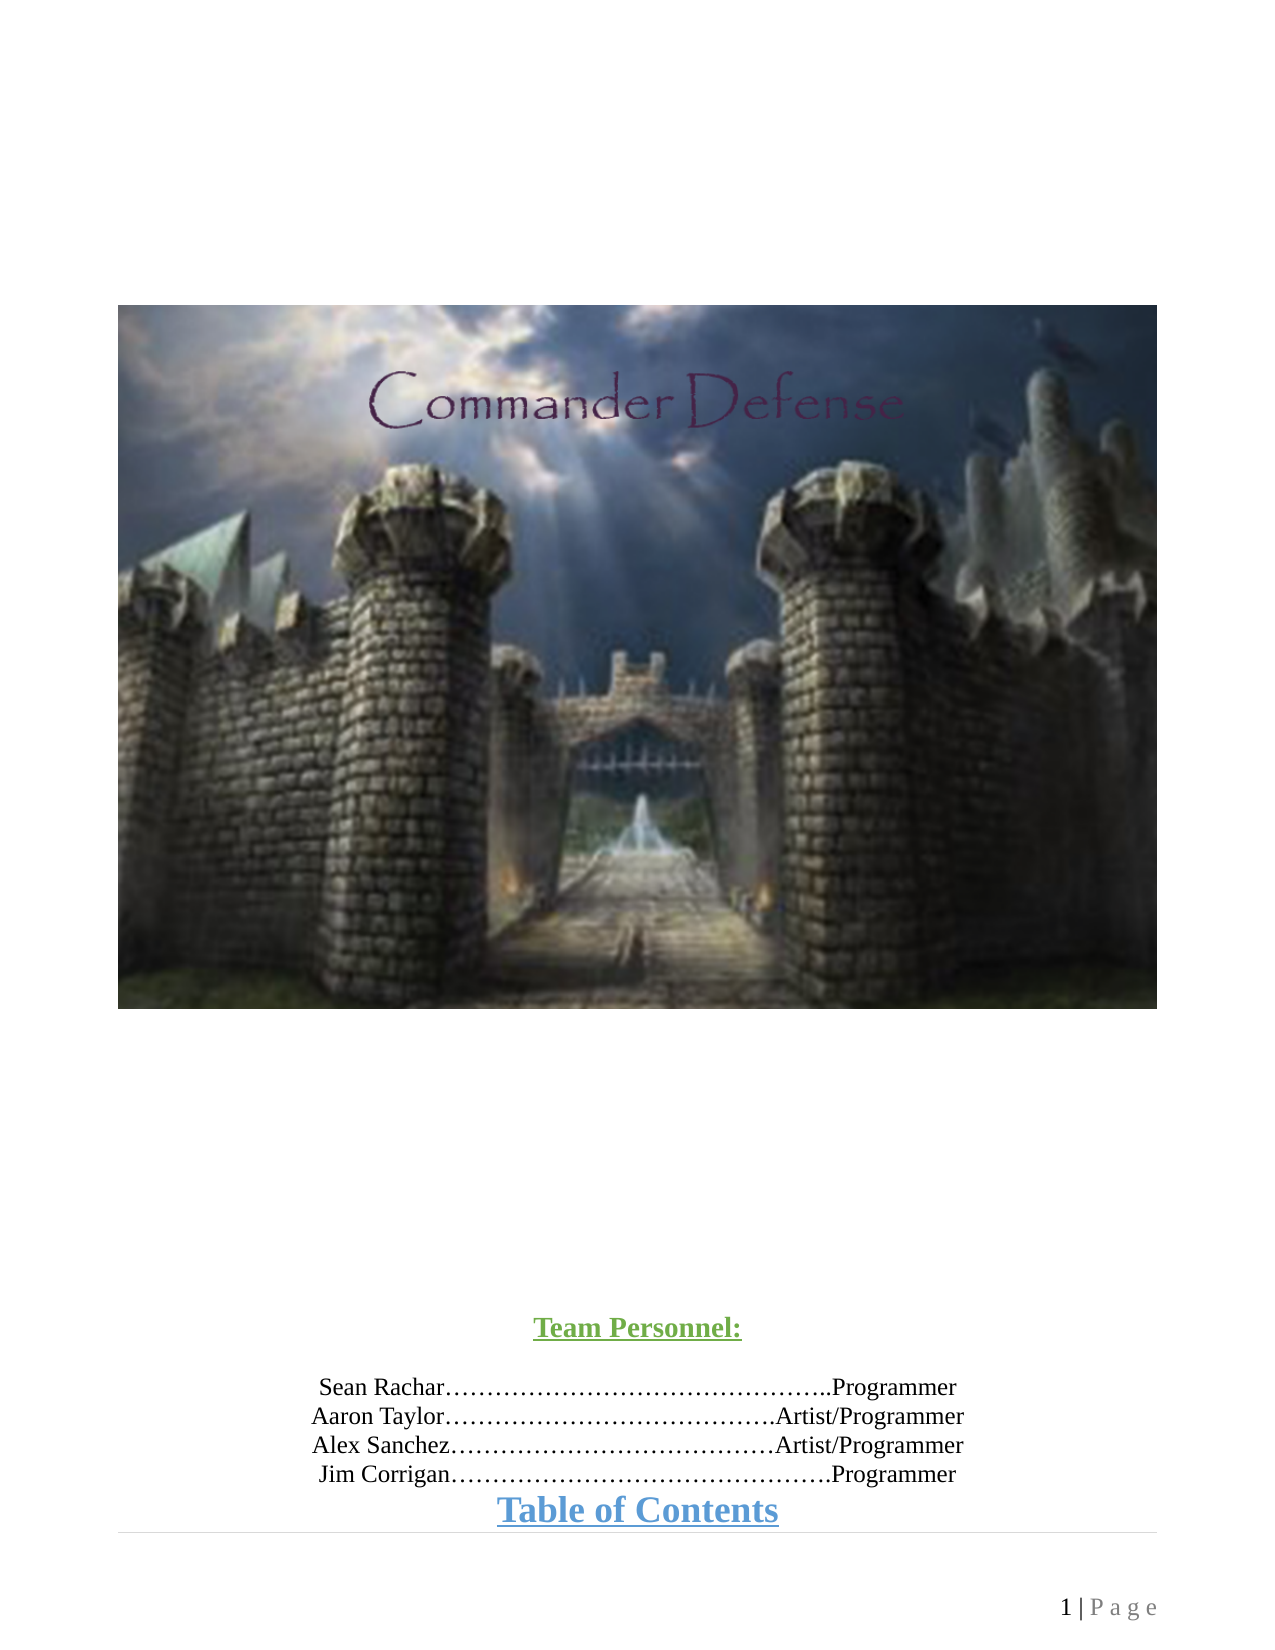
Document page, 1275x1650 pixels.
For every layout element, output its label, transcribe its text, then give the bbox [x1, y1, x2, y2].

text Alex Sanchez…………………………………Artist/Programmer [118, 1430, 1157, 1459]
text Table of Contents [118, 1487, 1157, 1531]
text Sean Rachar………………………………………..Programmer [118, 1372, 1157, 1401]
text Team Personnel: [118, 1310, 1157, 1344]
text Aaron Taylor………………………………….Artist/Programmer [118, 1401, 1157, 1430]
text Jim Corrigan……………………………………….Programmer [118, 1459, 1157, 1487]
